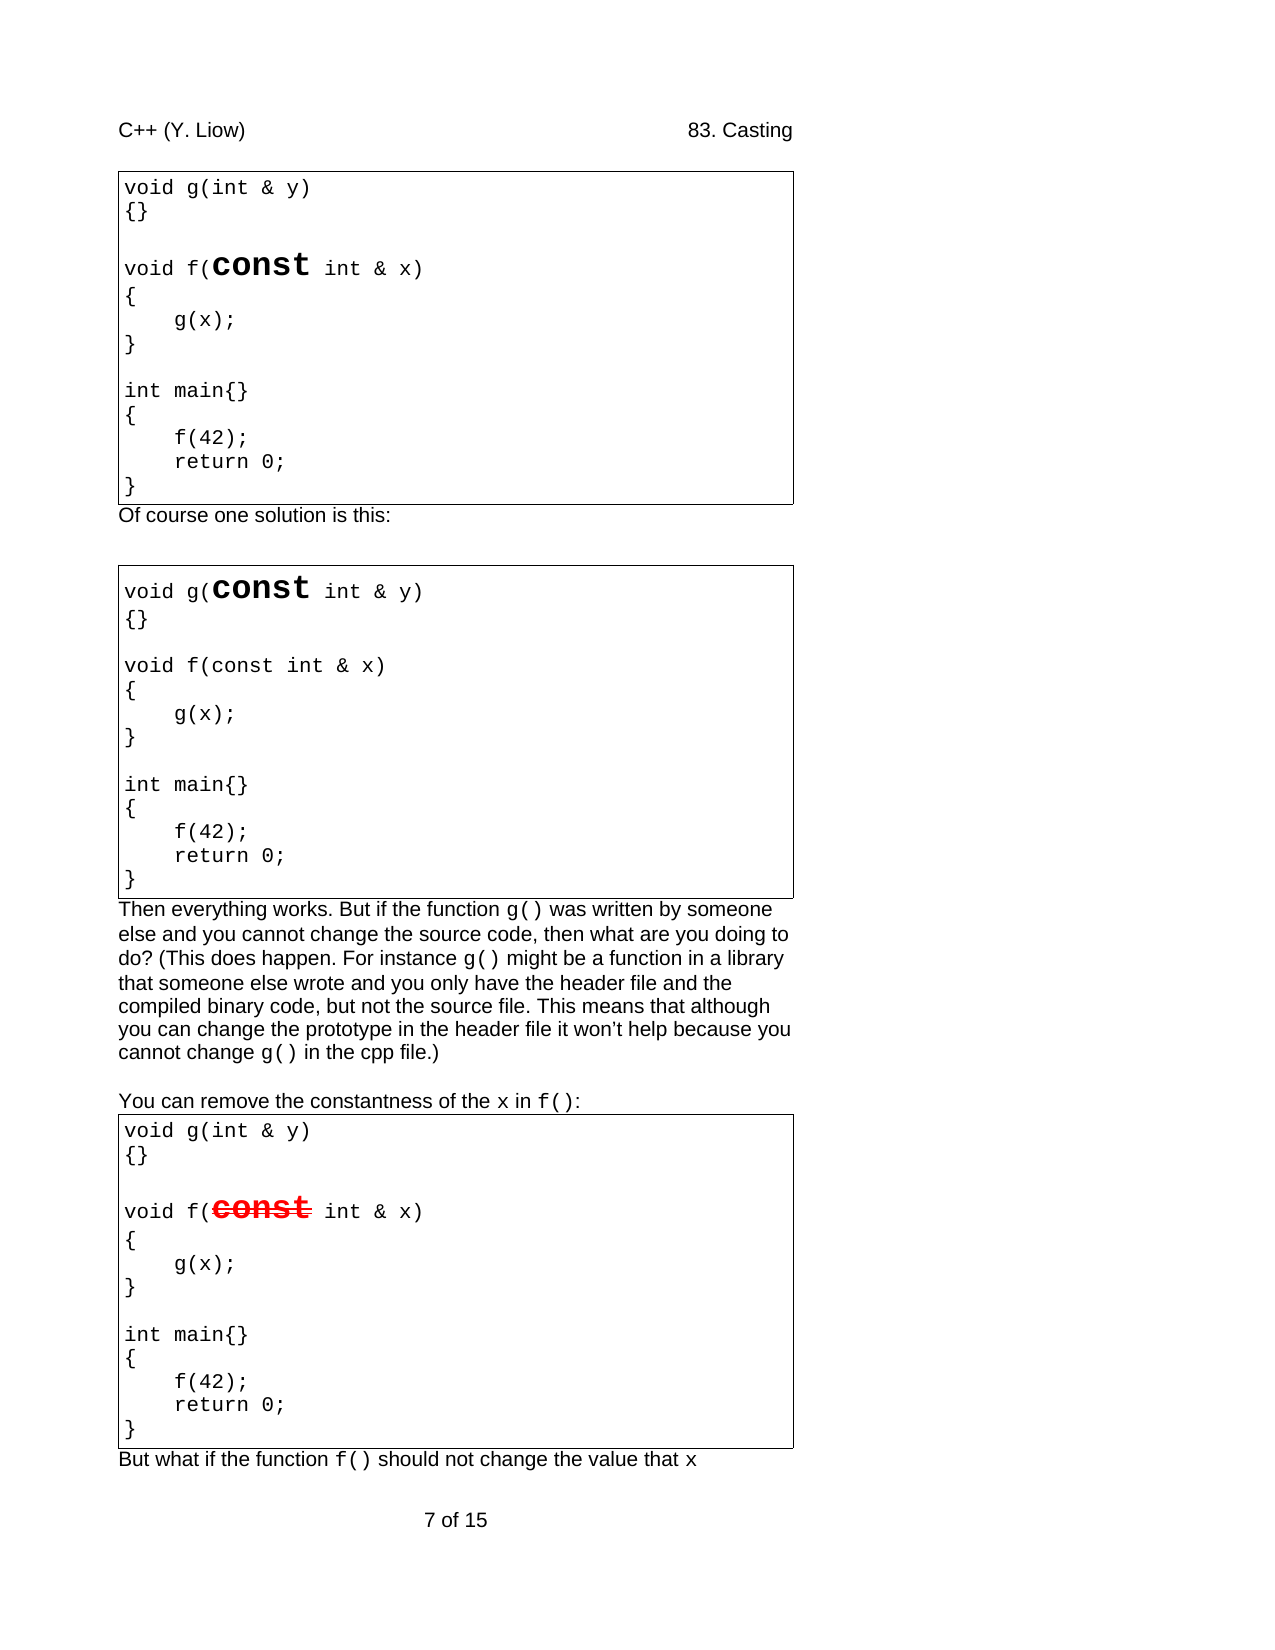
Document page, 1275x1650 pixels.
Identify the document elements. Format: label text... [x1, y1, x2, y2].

text But what if the function f() should not change the value that x [118, 1449, 793, 1473]
text Then everything works. But if the function g() was written by someone else and you cannot change the source code, then what are you doing to do? (This does happen. For instance g() might be a function in a library that someone else wrote and you only have the header file and the compiled binary code, but not the source file. This means that although you can change the prototype in the header file it won’t help because you cannot change g() in the cpp file.) [118, 899, 793, 1066]
table_header void g(int & y) {} void f(const int & x) { g(x); } int main{} { f(42); return 0; } [119, 1115, 793, 1447]
text Of course one solution is this: [118, 505, 793, 527]
table_header void g(const int & y) {} void f(const int & x) { g(x); } int main{} { f(42); return 0; } [119, 566, 793, 898]
table_header void g(int & y) {} void f(const int & x) { g(x); } int main{} { f(42); return 0; } [119, 172, 793, 504]
text You can remove the constantness of the x in f(): [118, 1089, 793, 1114]
